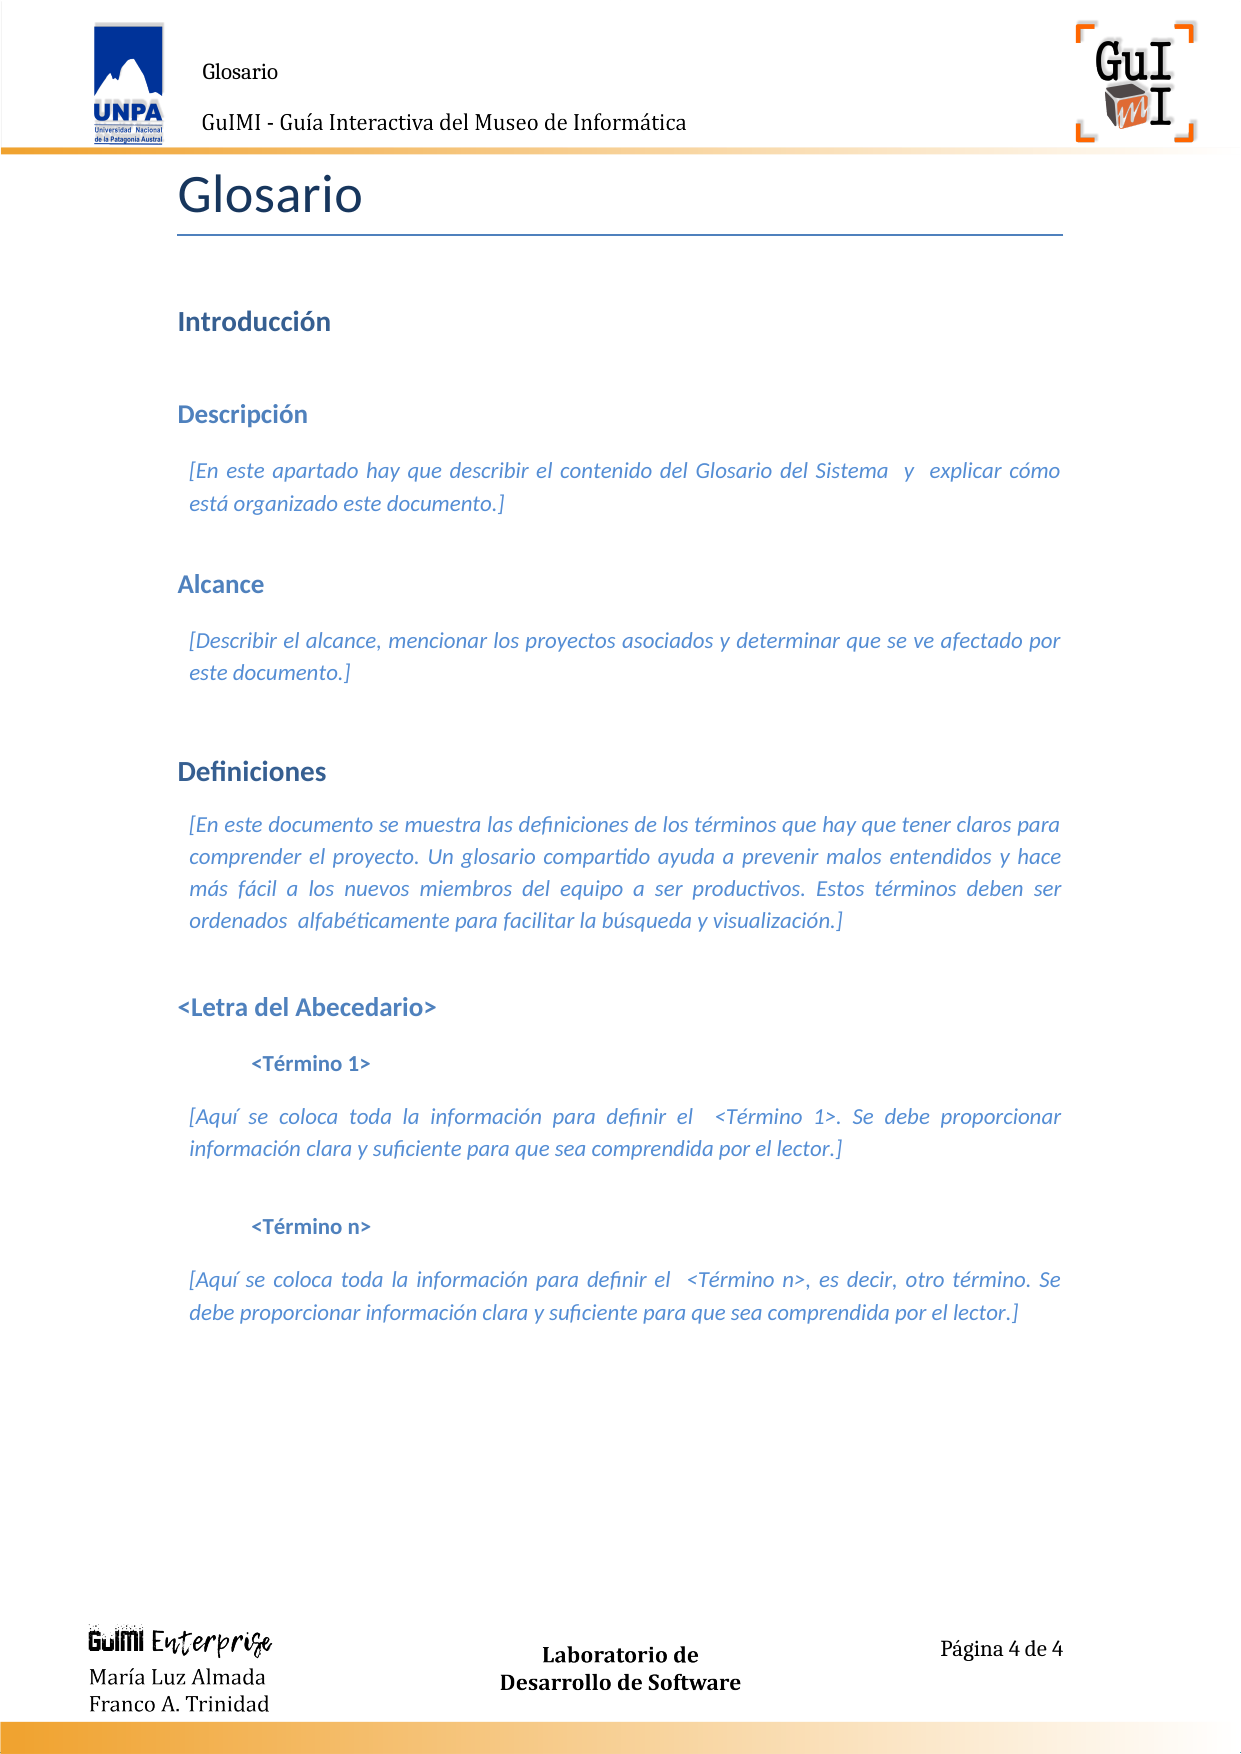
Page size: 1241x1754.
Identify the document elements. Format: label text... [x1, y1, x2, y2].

text [Aquí se coloca toda la información para definir el <Término n>, es decir, otro término. Se debe proporcionar información clara y suficiente para que sea comprendida por el lector.] [188, 1266, 1063, 1326]
text [En este apartado hay que describir el contenido del Glosario del Sistema y explicar cómo está organizado este documento.] [188, 456, 1063, 517]
text Descripción [177, 360, 1063, 431]
text <Término 1> [177, 1049, 1063, 1077]
text [Aquí se coloca toda la información para definir el <Término 1>. Se debe proporcionar información clara y suficiente para que sea comprendida por el lector.] [188, 1102, 1063, 1162]
text Glosario [177, 160, 1063, 234]
text [En este documento se muestra las definiciones de los términos que hay que tener claros para comprender el proyecto. Un glosario compartido ayuda a prevenir malos entendidos y hace más fácil a los nuevos miembros del equipo a ser productivos. Estos términos deben ser ordenados alfabéticamente para facilitar la búsqueda y visualización.] [188, 810, 1063, 934]
text <Término n> [177, 1212, 1063, 1241]
text Definiciones [177, 753, 1063, 789]
picture [0, 1613, 1241, 1754]
text Introducción [177, 268, 1063, 339]
picture [0, 0, 1241, 155]
text <Letra del Abecedario> [177, 990, 1063, 1023]
text Alcance [177, 567, 1063, 600]
text [Describir el alcance, mencionar los proyectos asociados y determinar que se ve afectado por este documento.] [188, 626, 1063, 686]
